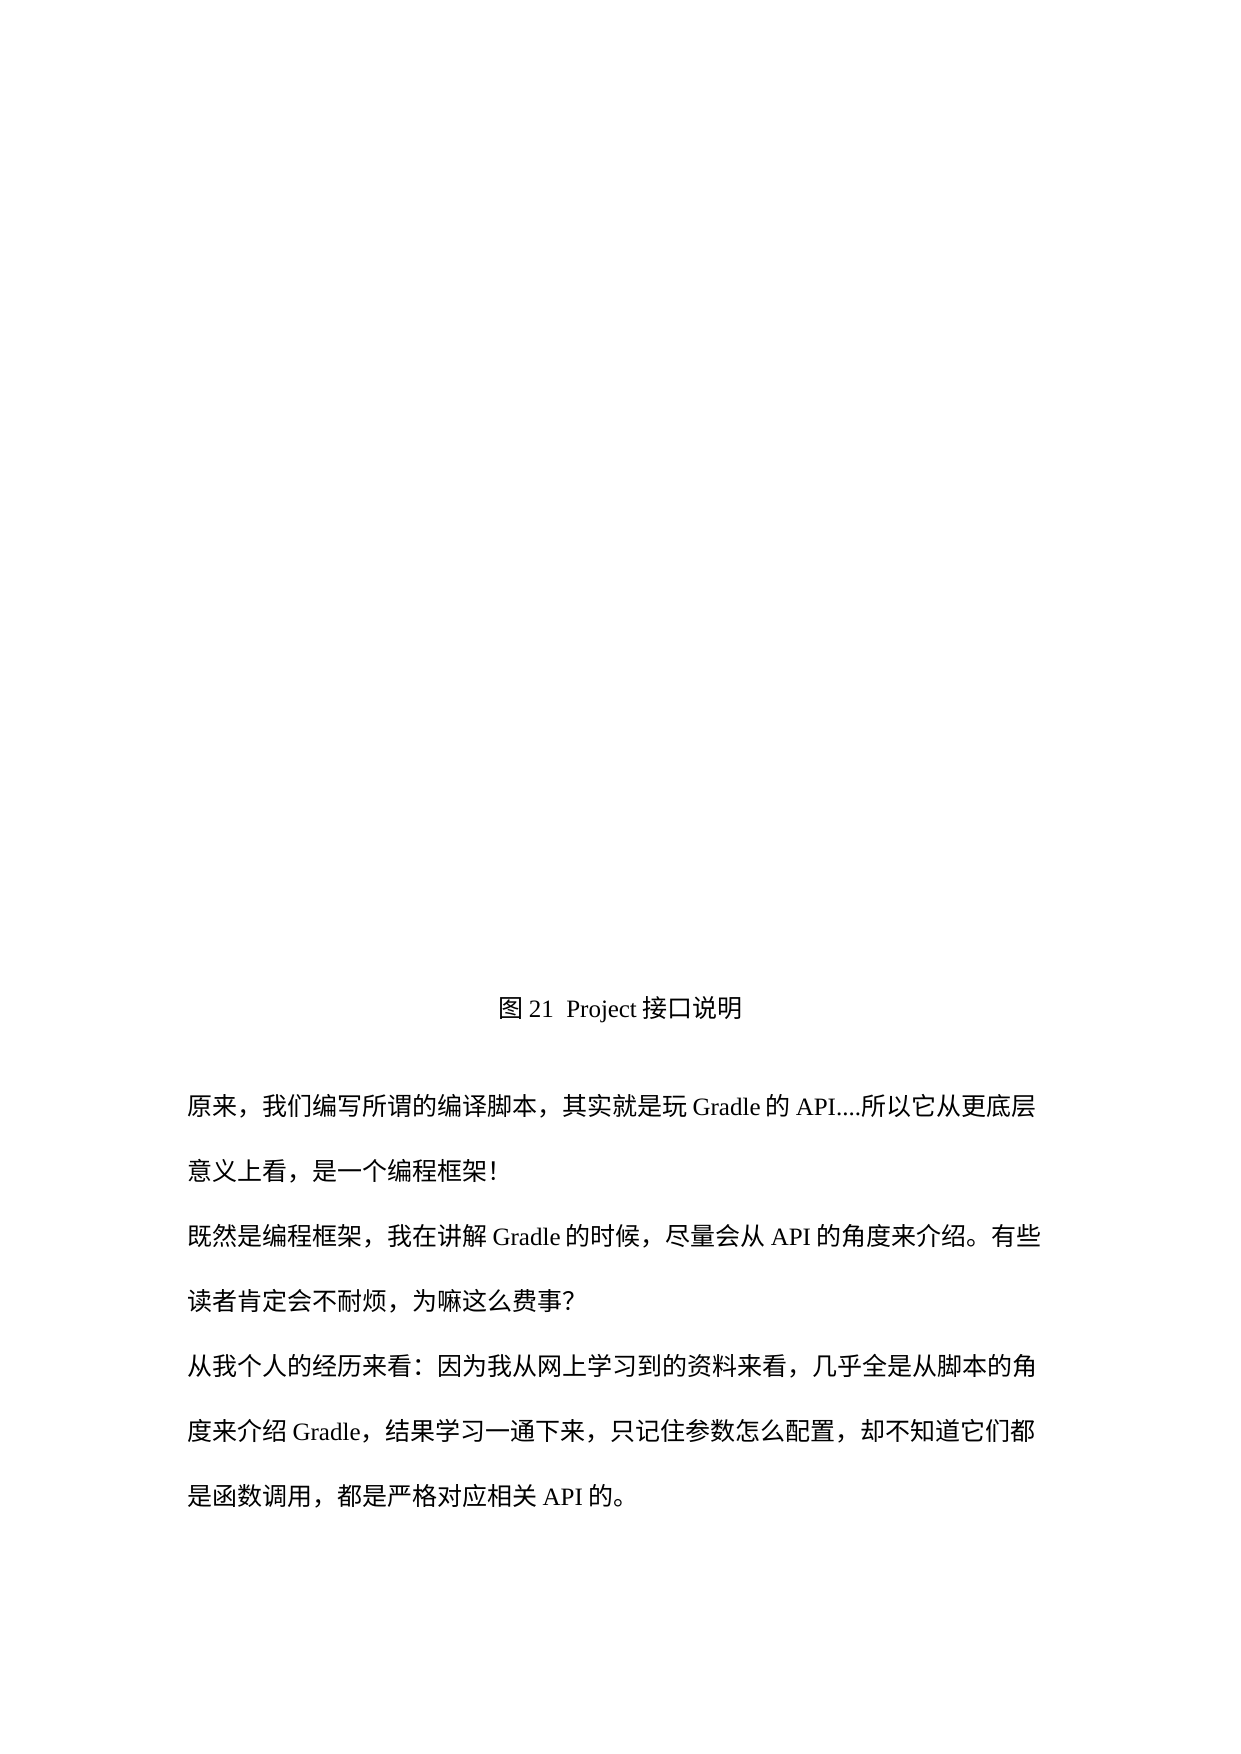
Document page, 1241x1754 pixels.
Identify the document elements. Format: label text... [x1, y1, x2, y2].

text 从我个人的经历来看：因为我从网上学习到的资料来看，几乎全是从脚本的角度来介绍Gradle，结果学习一通下来，只记住参数怎么配置，却不知道它们都是函数调用，都是严格对应相关API的。 [187, 1332, 1053, 1527]
text 既然是编程框架，我在讲解Gradle的时候，尽量会从API的角度来介绍。有些读者肯定会不耐烦，为嘛这么费事？ [187, 1202, 1053, 1332]
text 原来，我们编写所谓的编译脚本，其实就是玩Gradle的API....所以它从更底层意义上看，是一个编程框架！ [187, 1072, 1053, 1202]
table_header 图21 Project接口说明 [188, 162, 1053, 1039]
